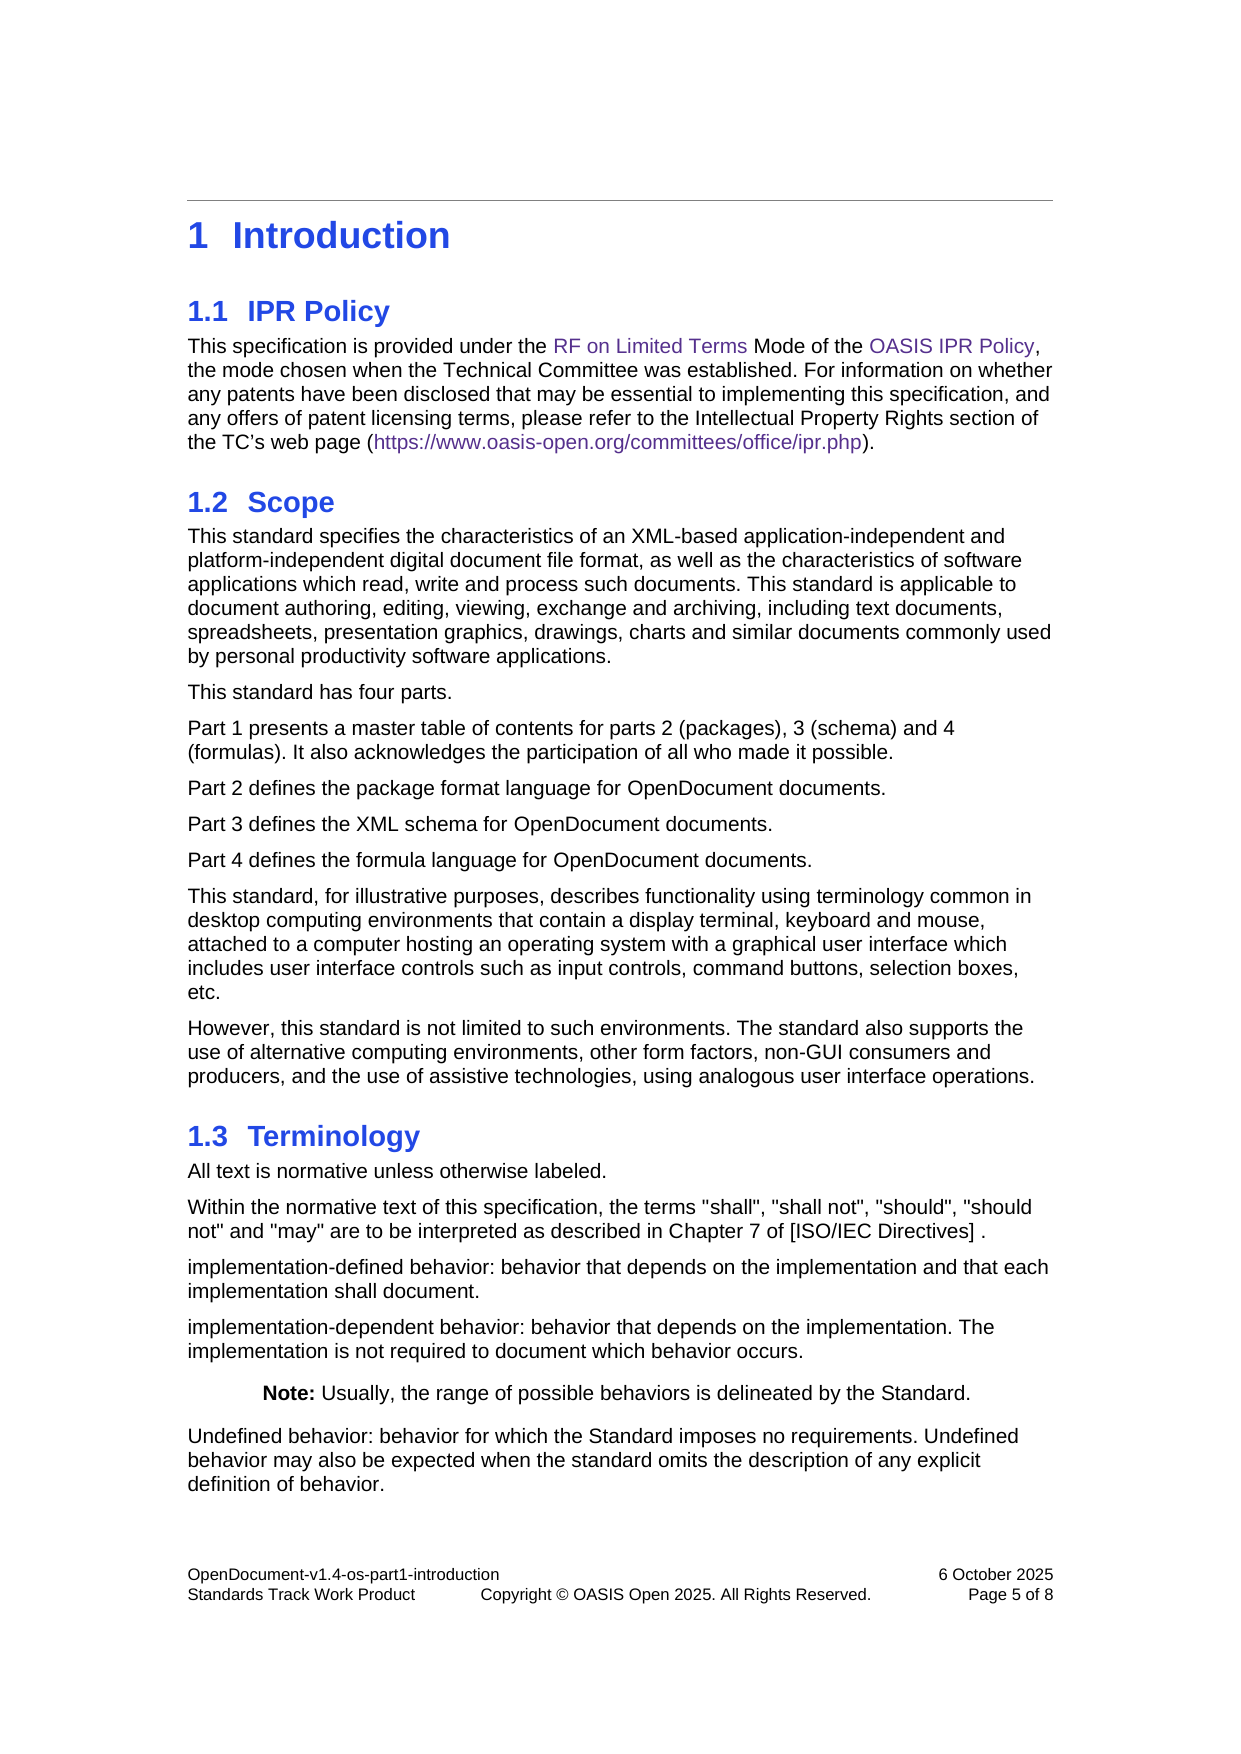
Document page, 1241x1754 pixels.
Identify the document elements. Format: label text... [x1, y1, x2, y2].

text This specification is provided under the RF on Limited Terms Mode of the OASIS IPR Policy, the mode chosen when the Technical Committee was established. For information on whether any patents have been disclosed that may be essential to implementing this specification, and any offers of patent licensing terms, please refer to the Intellectual Property Rights section of the TC’s web page (https://www.oasis-open.org/committees/office/ipr.php). [187, 334, 1053, 453]
text Within the normative text of this specification, the terms "shall", "shall not", "should", "should not" and "may" are to be interpreted as described in Chapter 7 of [ISO/IEC Directives] . [187, 1194, 1053, 1242]
subtitle Introduction [187, 201, 1053, 257]
text Part 4 defines the formula language for OpenDocument documents. [187, 848, 1053, 872]
text However, this standard is not limited to such environments. The standard also supports the use of alternative computing environments, other form factors, non-GUI consumers and producers, and the use of assistive technologies, using analogous user interface operations. [187, 1016, 1053, 1088]
text implementation-defined behavior: behavior that depends on the implementation and that each implementation shall document. [187, 1254, 1053, 1302]
text This standard specifies the characteristics of an XML-based application-independent and platform-independent digital document file format, as well as the characteristics of software applications which read, write and process such documents. This standard is applicable to document authoring, editing, viewing, exchange and archiving, including text documents, spreadsheets, presentation graphics, drawings, charts and similar documents commonly used by personal productivity software applications. [187, 524, 1053, 668]
subtitle Terminology [187, 1119, 1053, 1152]
text All text is normative unless otherwise labeled. [187, 1158, 1053, 1182]
text Note: Usually, the range of possible behaviors is delineated by the Standard. [262, 1381, 978, 1405]
text This standard, for illustrative purposes, describes functionality using terminology common in desktop computing environments that contain a display terminal, keyboard and mouse, attached to a computer hosting an operating system with a graphical user interface which includes user interface controls such as input controls, command buttons, selection boxes, etc. [187, 884, 1053, 1004]
subtitle Scope [187, 484, 1053, 518]
text Undefined behavior: behavior for which the Standard imposes no requirements. Undefined behavior may also be expected when the standard omits the description of any explicit definition of behavior. [187, 1423, 1053, 1495]
text implementation-dependent behavior: behavior that depends on the implementation. The implementation is not required to document which behavior occurs. [187, 1314, 1053, 1362]
text This standard has four parts. [187, 680, 1053, 704]
text Part 2 defines the package format language for OpenDocument documents. [187, 776, 1053, 800]
subtitle IPR Policy [187, 294, 1053, 328]
text Part 1 presents a master table of contents for parts 2 (packages), 3 (schema) and 4 (formulas). It also acknowledges the participation of all who made it possible. [187, 716, 1053, 764]
text Part 3 defines the XML schema for OpenDocument documents. [187, 812, 1053, 836]
